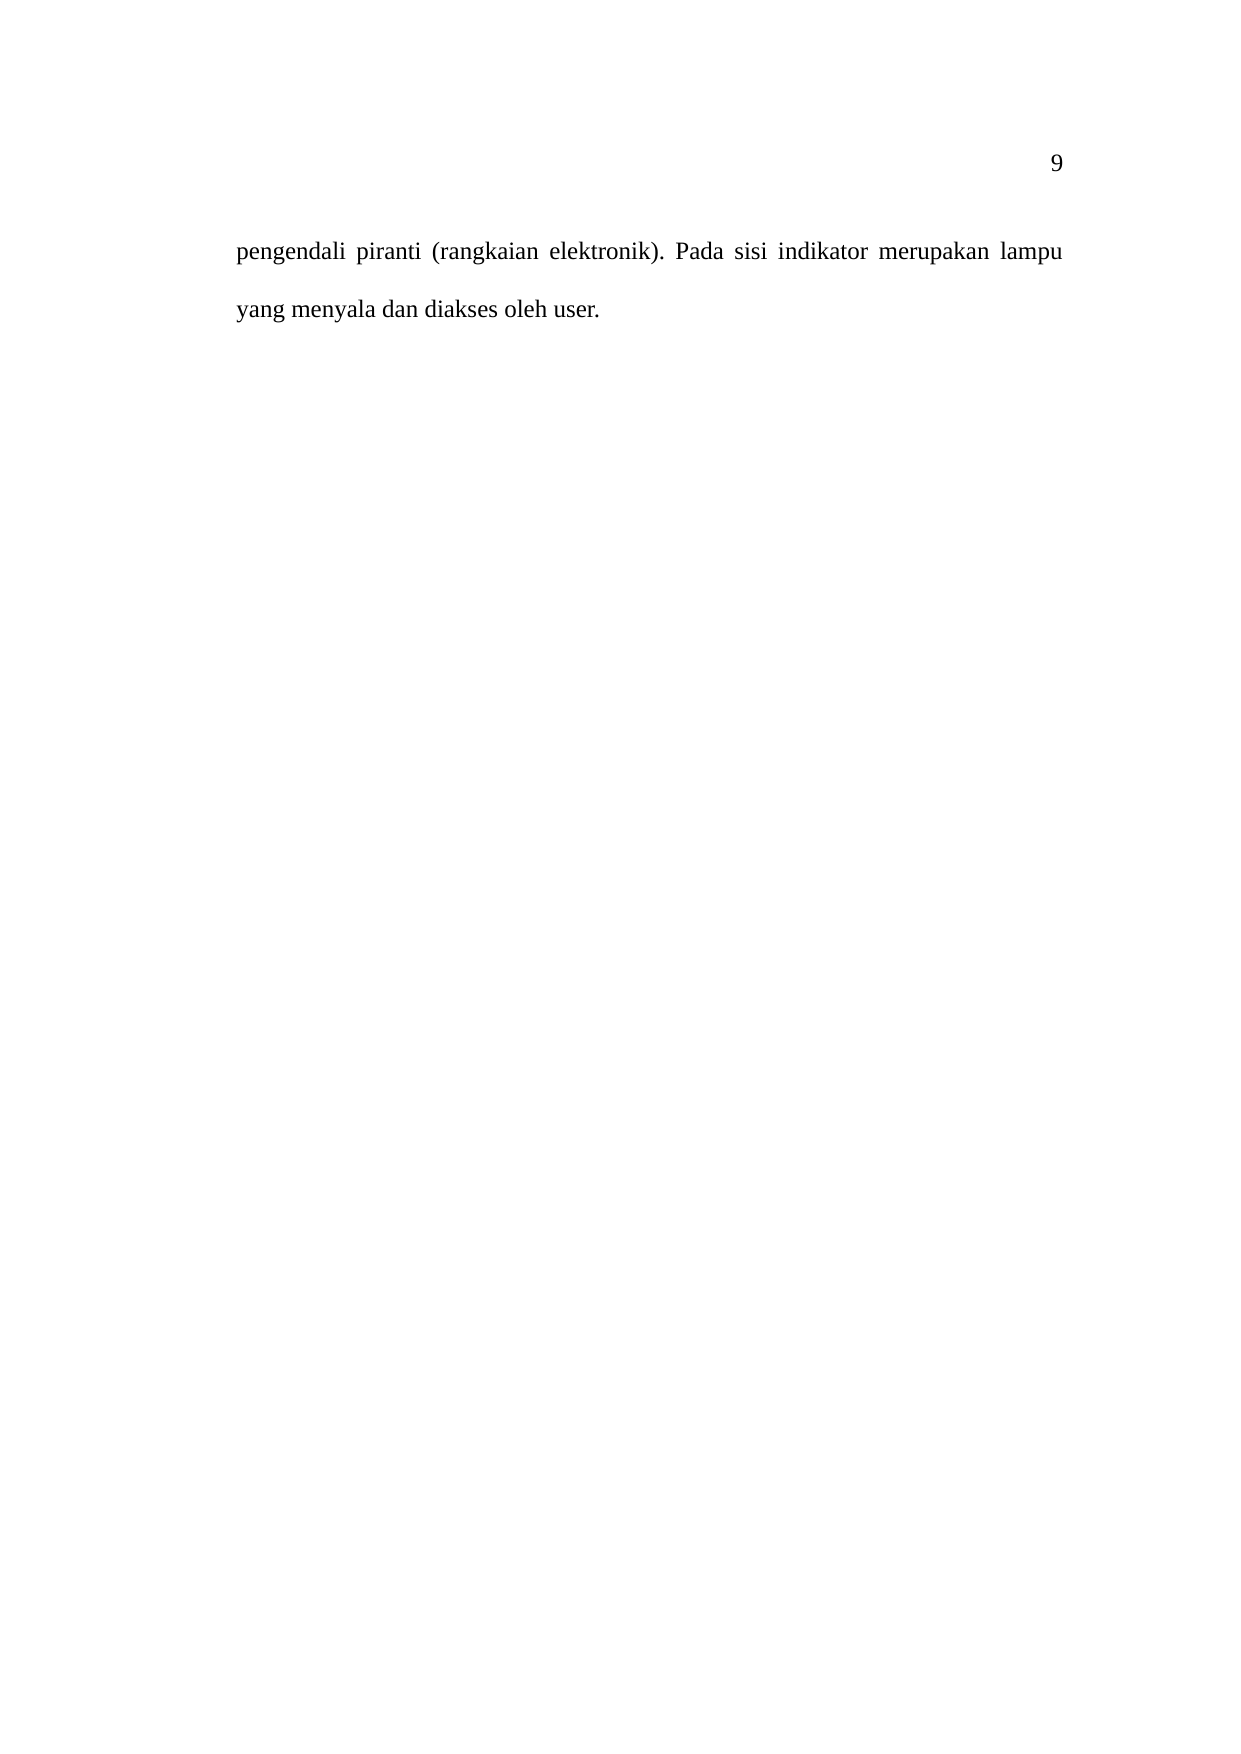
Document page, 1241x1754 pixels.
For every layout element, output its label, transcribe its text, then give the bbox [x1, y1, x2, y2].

text pengendali piranti (rangkaian elektronik). Pada sisi indikator merupakan lampu yang menyala dan diakses oleh user. [236, 236, 1063, 322]
